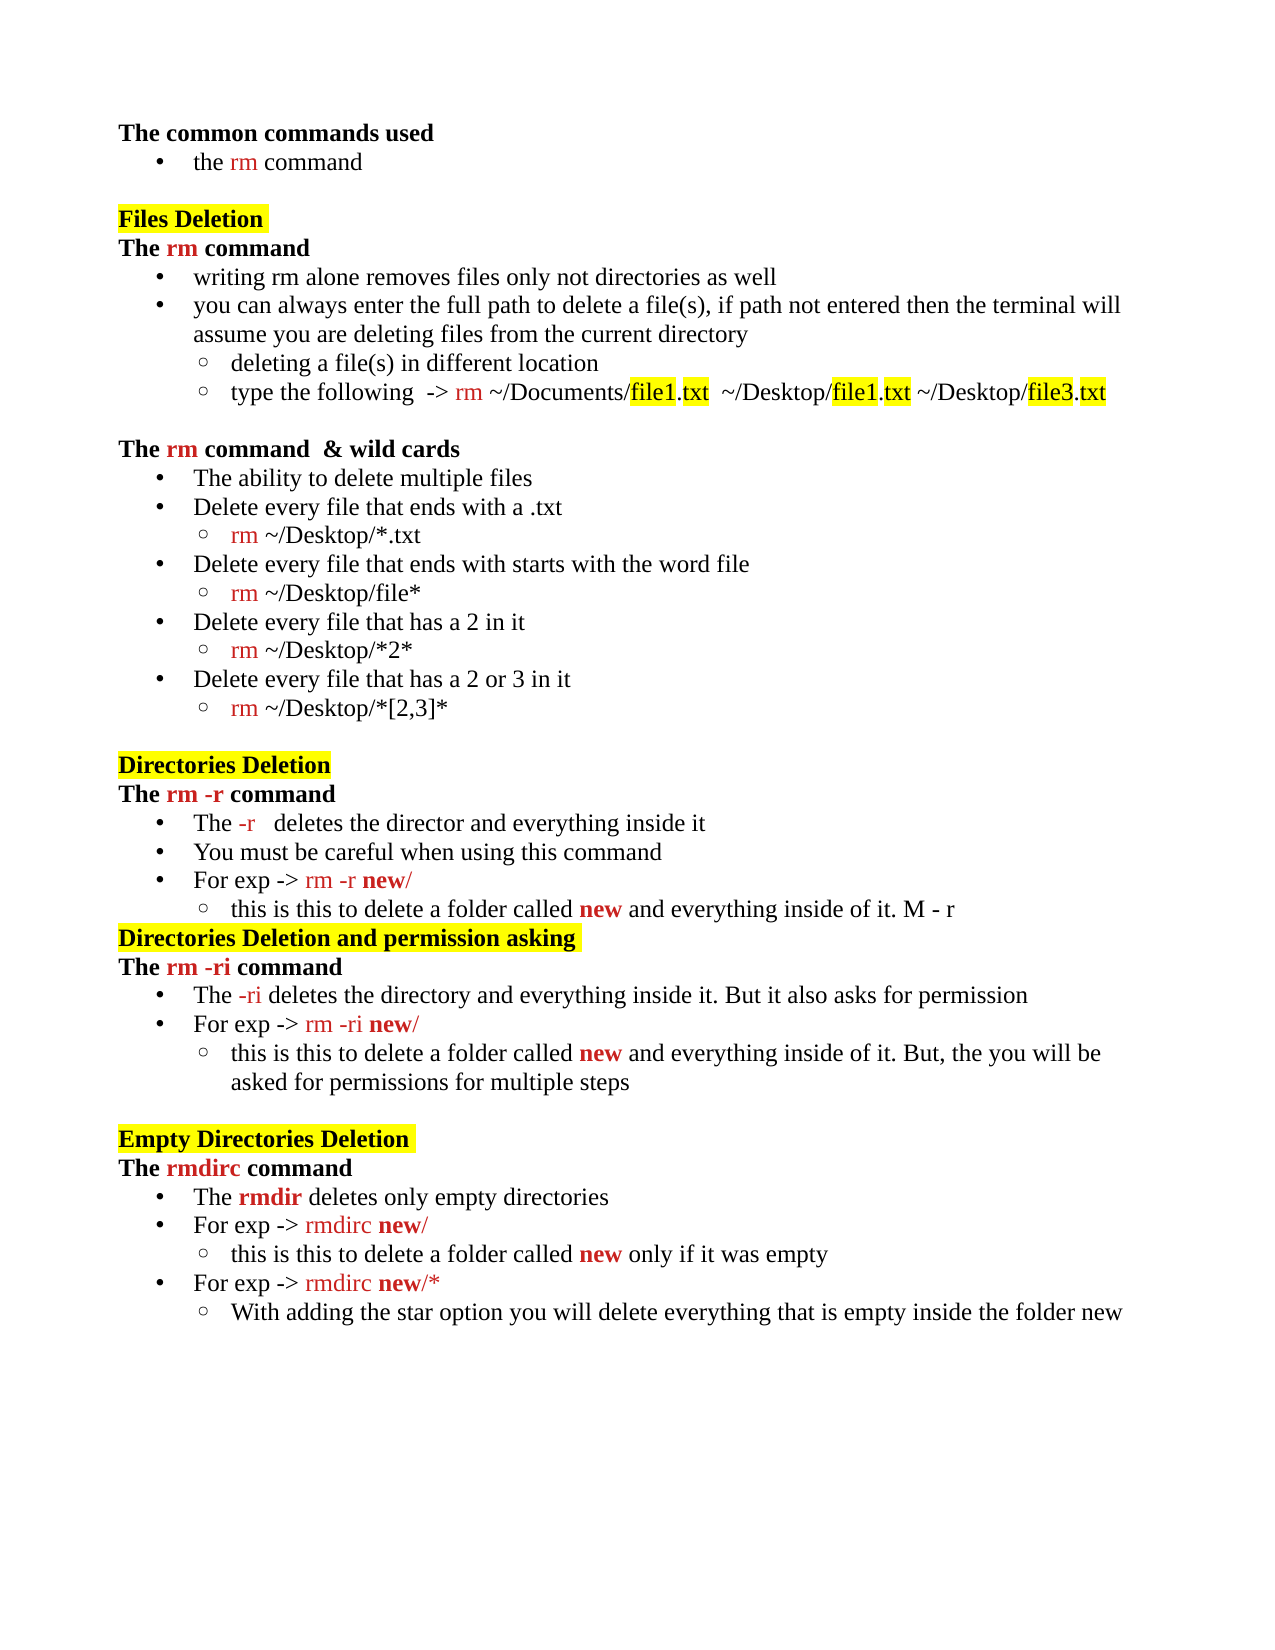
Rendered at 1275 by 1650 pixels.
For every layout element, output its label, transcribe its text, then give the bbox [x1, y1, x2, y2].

list rm ~/Desktop/file* [193, 578, 1157, 607]
text Directories Deletion [118, 751, 1157, 779]
list rm ~/Desktop/*[2,3]* [193, 693, 1157, 722]
list Delete every file that ends with a .txt [156, 492, 1157, 521]
list the rm command [156, 147, 1157, 176]
list deleting a file(s) in different location [193, 348, 1157, 377]
list writing rm alone removes files only not directories as well [156, 262, 1157, 291]
text The rm -r command [118, 779, 1157, 808]
list rm ~/Desktop/*2* [193, 636, 1157, 664]
list this is this to delete a folder called new and everything inside of it. M - r [193, 894, 1157, 923]
text The rm command [118, 233, 1157, 262]
list With adding the star option you will delete everything that is empty inside the folder new [193, 1297, 1157, 1326]
list For exp -> rmdirc new/ [156, 1211, 1157, 1239]
list rm ~/Desktop/*.txt [193, 521, 1157, 549]
text Directories Deletion and permission asking [118, 923, 1157, 952]
text The rm -ri command [118, 952, 1157, 981]
list you can always enter the full path to delete a file(s), if path not entered then the terminal will assume you are deleting files from the current directory [156, 291, 1157, 348]
list The ability to delete multiple files [156, 463, 1157, 492]
text The common commands used [118, 118, 1157, 147]
text Empty Directories Deletion [118, 1124, 1157, 1153]
list Delete every file that ends with starts with the word file [156, 549, 1157, 578]
list You must be careful when using this command [156, 837, 1157, 866]
list this is this to delete a folder called new and everything inside of it. But, the you will be asked for permissions for multiple steps [193, 1038, 1157, 1096]
list For exp -> rm -r new/ [156, 866, 1157, 894]
list this is this to delete a folder called new only if it was empty [193, 1239, 1157, 1268]
list For exp -> rmdirc new/* [156, 1268, 1157, 1297]
text The rm command & wild cards [118, 434, 1157, 463]
list Delete every file that has a 2 in it [156, 607, 1157, 636]
list For exp -> rm -ri new/ [156, 1009, 1157, 1038]
list The -r deletes the director and everything inside it [156, 808, 1157, 837]
list The rmdir deletes only empty directories [156, 1182, 1157, 1211]
list Delete every file that has a 2 or 3 in it [156, 664, 1157, 693]
list The -ri deletes the directory and everything inside it. But it also asks for permission [156, 981, 1157, 1009]
text Files Deletion [118, 204, 1157, 233]
list type the following -> rm ~/Documents/file1.txt ~/Desktop/file1.txt ~/Desktop/file3.txt [193, 377, 1157, 406]
text The rmdirc command [118, 1153, 1157, 1182]
